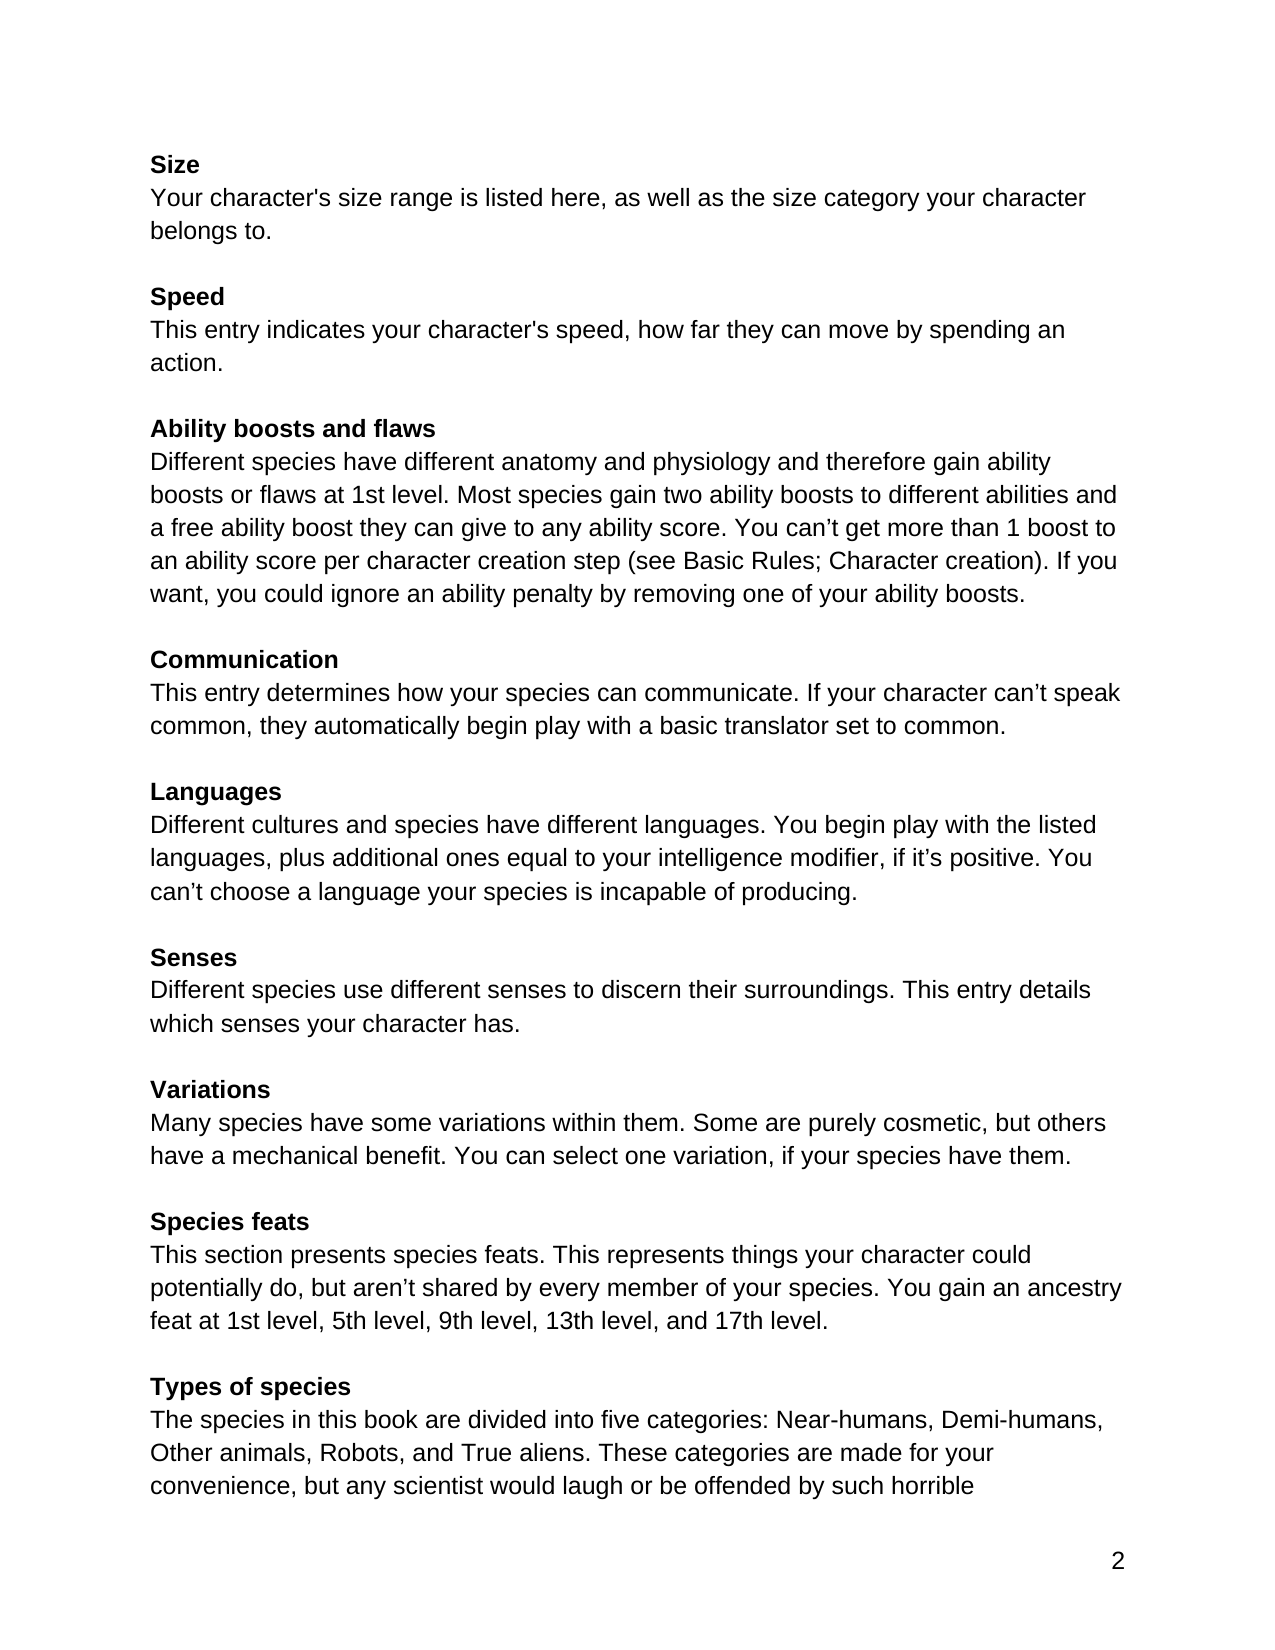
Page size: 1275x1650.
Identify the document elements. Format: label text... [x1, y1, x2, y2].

text Ability boosts and flaws [150, 414, 1125, 443]
text Your character's size range is listed here, as well as the size category your character belongs to. [150, 183, 1125, 245]
text Species feats [150, 1207, 1125, 1235]
text Size [150, 150, 1125, 179]
text The species in this book are divided into five categories: Near-humans, Demi-humans, Other animals, Robots, and True aliens. These categories are made for your convenience, but any scientist would laugh or be offended by such horrible [150, 1405, 1125, 1499]
text Many species have some variations within them. Some are purely cosmetic, but others have a mechanical benefit. You can select one variation, if your species have them. [150, 1108, 1125, 1169]
text This entry indicates your character's speed, how far they can move by spending an action. [150, 315, 1125, 377]
text Different species have different anatomy and physiology and therefore gain ability boosts or flaws at 1st level. Most species gain two ability boosts to different abilities and a free ability boost they can give to any ability score. You can’t get more than 1 boost to an ability score per character creation step (see Basic Rules; Character creation). If you want, you could ignore an ability penalty by removing one of your ability boosts. [150, 447, 1125, 608]
text Languages [150, 777, 1125, 806]
text Different cultures and species have different languages. You begin play with the listed languages, plus additional ones equal to your intelligence modifier, if it’s positive. You can’t choose a language your species is incapable of producing. [150, 810, 1125, 905]
text Types of species [150, 1372, 1125, 1401]
text Different species use different senses to discern their surroundings. This entry details which senses your character has. [150, 976, 1125, 1037]
text This entry determines how your species can communicate. If your character can’t speak common, they automatically begin play with a basic translator set to common. [150, 678, 1125, 740]
text Speed [150, 282, 1125, 311]
text Variations [150, 1074, 1125, 1103]
text Senses [150, 942, 1125, 971]
text This section presents species feats. This represents things your character could potentially do, but aren’t shared by every member of your species. You gain an ancestry feat at 1st level, 5th level, 9th level, 13th level, and 17th level. [150, 1240, 1125, 1334]
text Communication [150, 645, 1125, 674]
